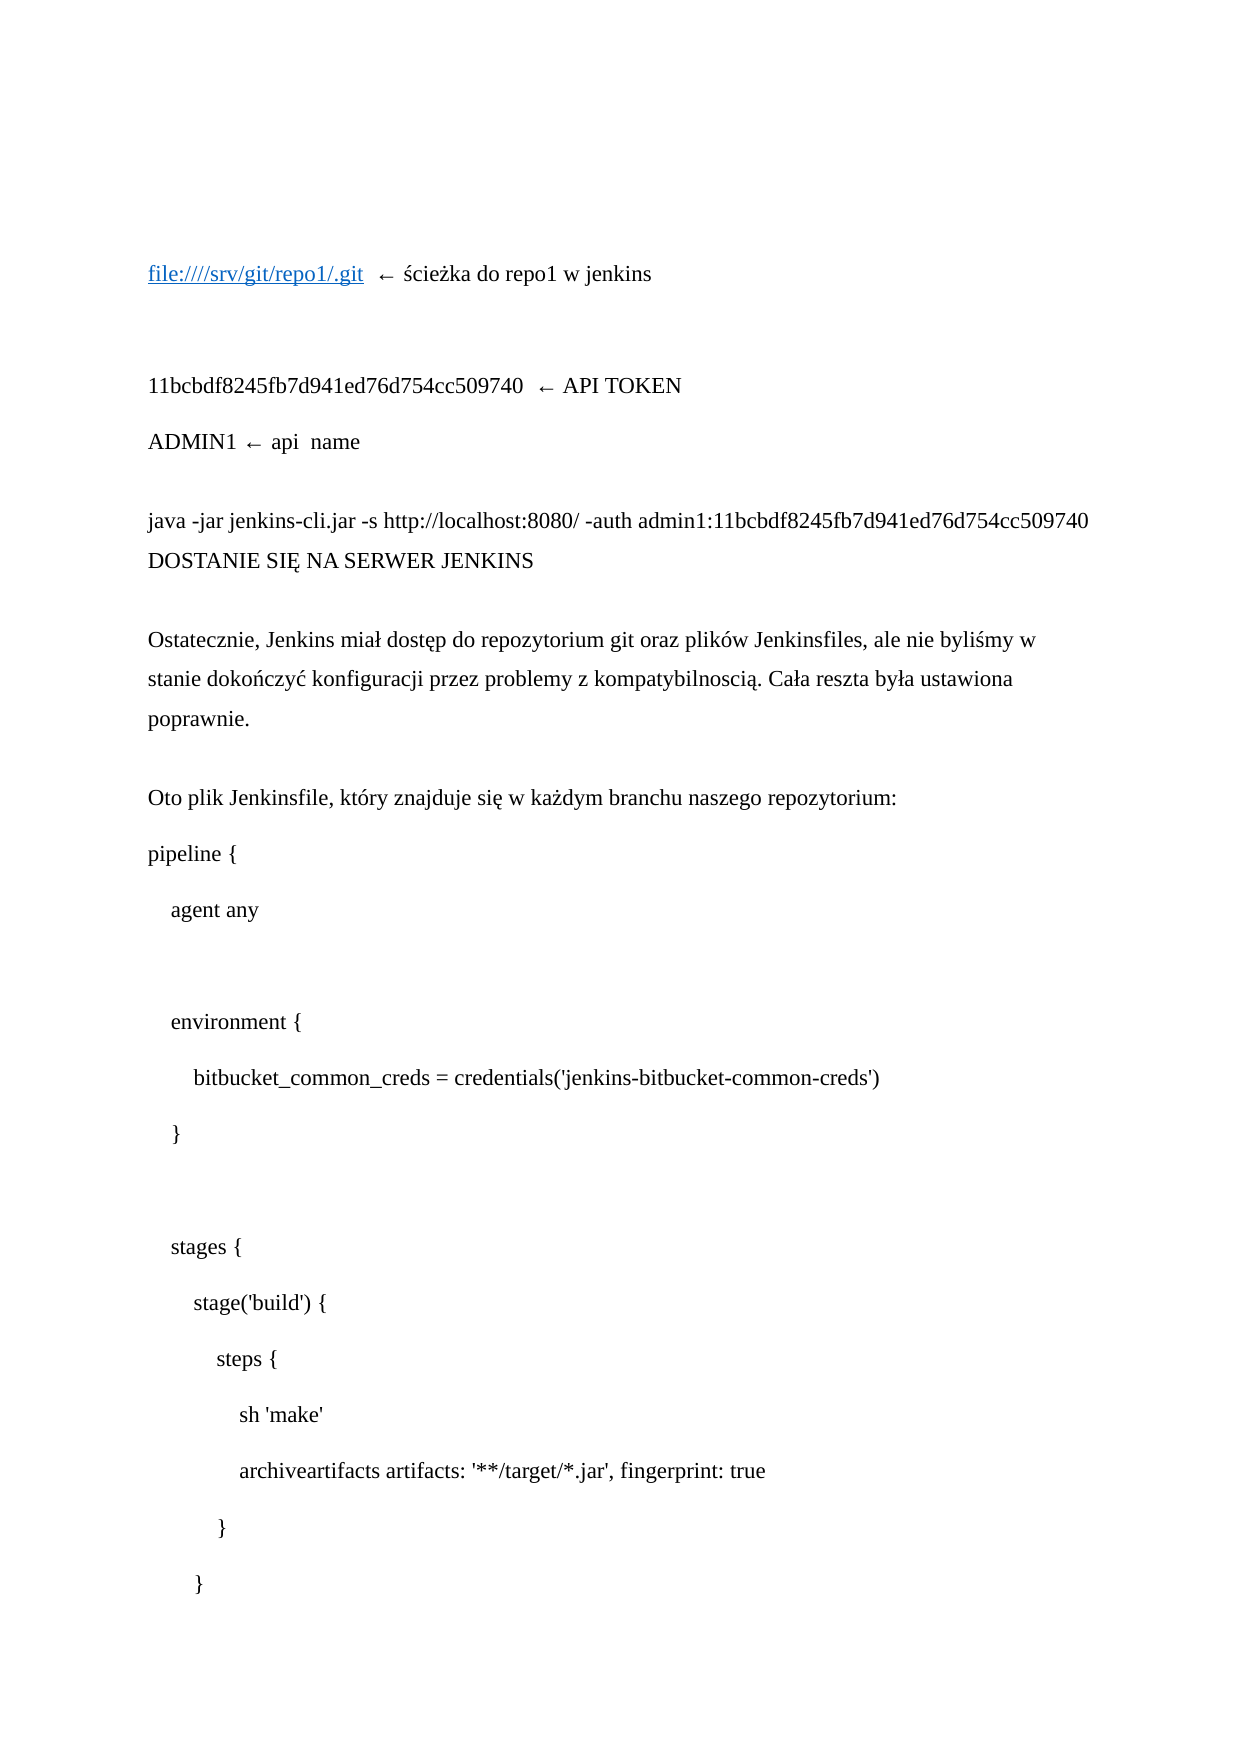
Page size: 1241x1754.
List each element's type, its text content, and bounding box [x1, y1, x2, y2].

text pipeline { [148, 840, 1093, 866]
text bitbucket_common_creds = credentials('jenkins-bitbucket-common-creds') [148, 1064, 1093, 1091]
text } [148, 1570, 1093, 1596]
text environment { [148, 1008, 1093, 1034]
text archiveartifacts artifacts: '**/target/*.jar', fingerprint: true [148, 1457, 1093, 1484]
text agent any [148, 896, 1093, 922]
text } [148, 1121, 1093, 1147]
text 11bcbdf8245fb7d941ed76d754cc509740 ← API TOKEN [148, 372, 1093, 398]
text file:////srv/git/repo1/.git ← ścieżka do repo1 w jenkins [148, 260, 1093, 286]
text stages { [148, 1233, 1093, 1259]
text steps { [148, 1345, 1093, 1371]
text ADMIN1 ← api name java -jar jenkins-cli.jar -s http://localhost:8080/ -auth admin1:11bcbdf8245fb7d941ed76d754cc509740 DOSTANIE SIĘ NA SERWER JENKINS Ostatecznie, Jenkins miał dostęp do repozytorium git oraz plików Jenkinsfiles, ale nie byliśmy w stanie dokończyć konfiguracji przez problemy z kompatybilnoscią. Cała reszta była ustawiona poprawnie. Oto plik Jenkinsfile, który znajduje się w każdym branchu naszego repozytorium: [148, 428, 1093, 810]
text stage('build') { [148, 1289, 1093, 1315]
text } [148, 1513, 1093, 1540]
text sh 'make' [148, 1401, 1093, 1428]
